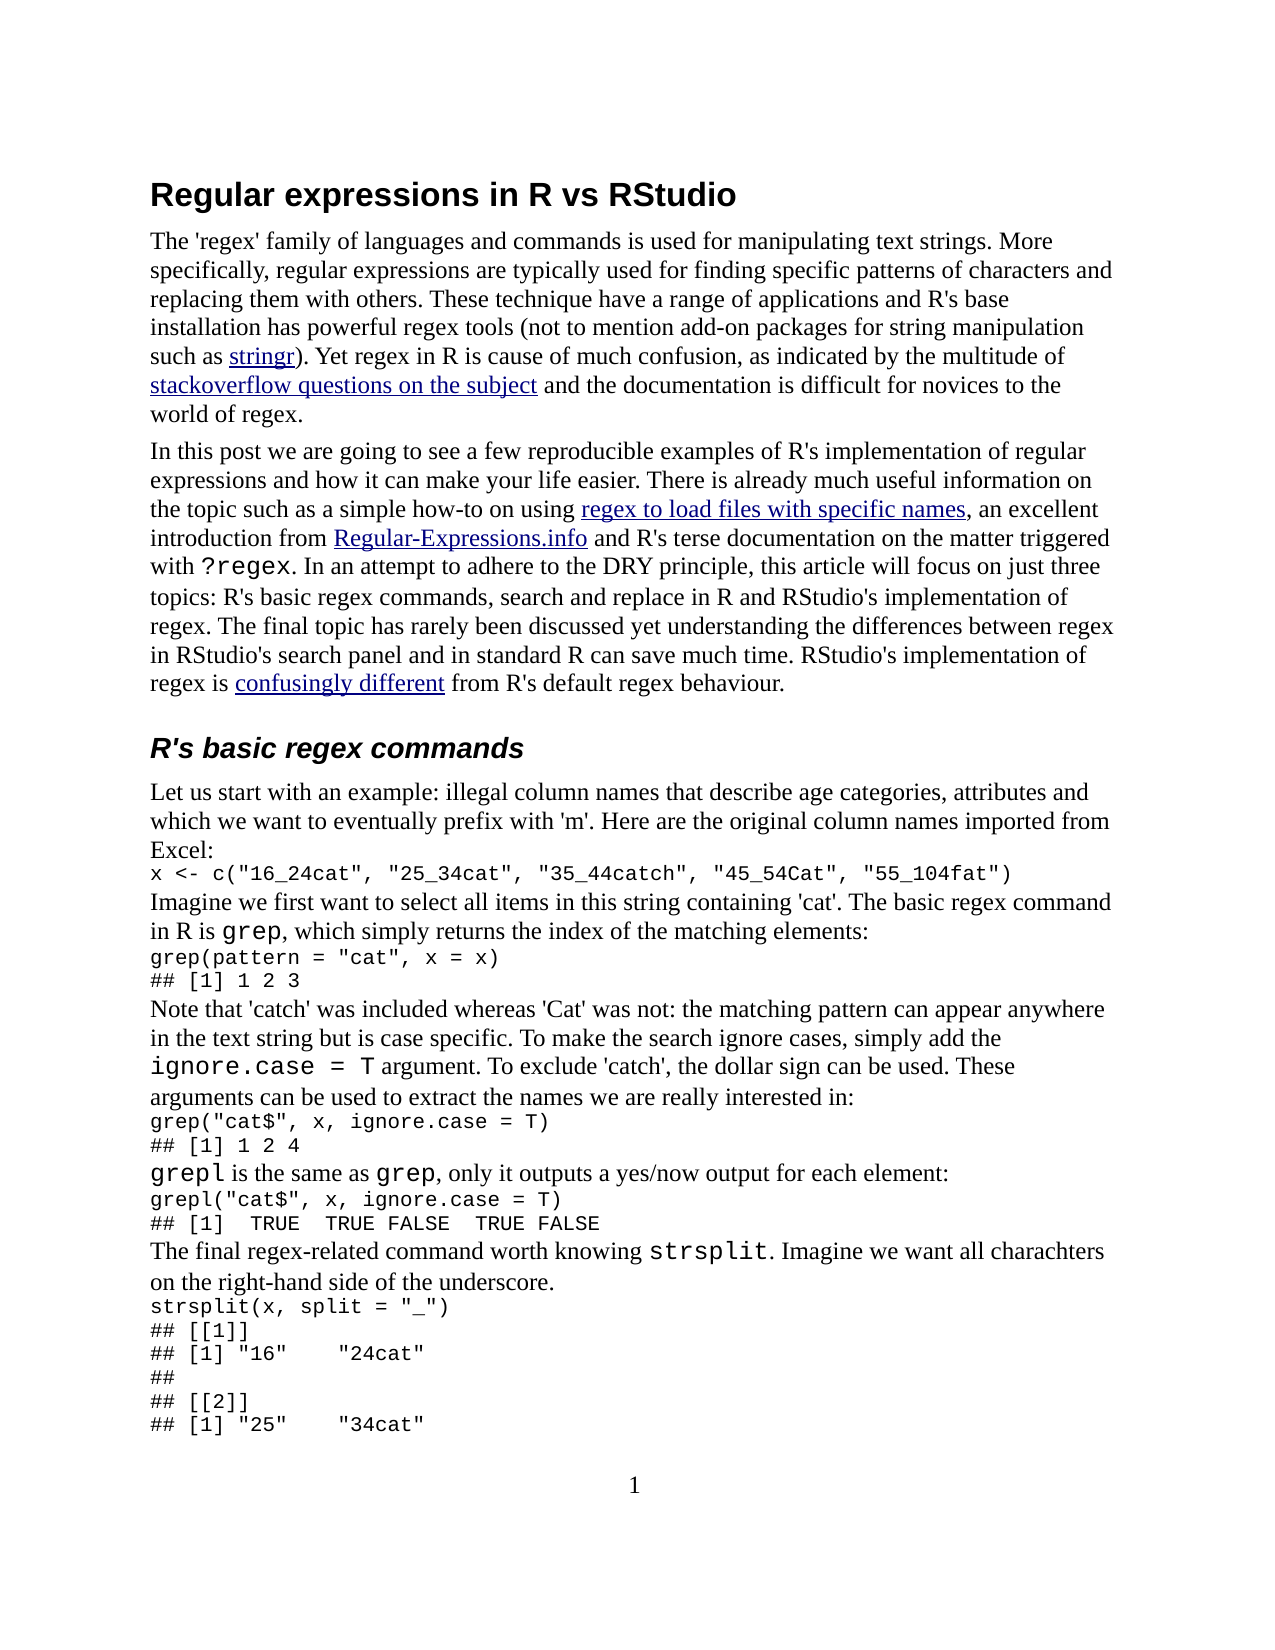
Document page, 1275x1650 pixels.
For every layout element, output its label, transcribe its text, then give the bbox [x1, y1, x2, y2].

text ## [[1]] [150, 1320, 1125, 1343]
text ## [1] "25" "34cat" [150, 1414, 1125, 1438]
text ## [[2]] [150, 1391, 1125, 1414]
text ## [1] 1 2 3 [150, 970, 1125, 994]
text In this post we are going to see a few reproducible examples of R's implementation of regular expressions and how it can make your life easier. There is already much useful information on the topic such as a simple how-to on using regex to load files with specific names, an excellent introduction from Regular-Expressions.info and R's terse documentation on the matter triggered with ?regex. In an attempt to adhere to the DRY principle, this article will focus on just three topics: R's basic regex commands, search and replace in R and RStudio's implementation of regex. The final topic has rarely been discussed yet understanding the differences between regex in RStudio's search panel and in standard R can save much time. RStudio's implementation of regex is confusingly different from R's default regex behaviour. [150, 436, 1125, 697]
text grep(pattern = "cat", x = x) [150, 947, 1125, 970]
text Imagine we first want to select all items in this string containing 'cat'. The basic regex command in R is grep, which simply returns the index of the matching elements: [150, 887, 1125, 947]
text grepl is the same as grep, only it outputs a yes/now output for each element: [150, 1158, 1125, 1189]
text The final regex-related command worth knowing strsplit. Imagine we want all charachters on the right-hand side of the underscore. [150, 1236, 1125, 1296]
text ## [150, 1367, 1125, 1391]
subtitle Regular expressions in R vs RStudio [150, 175, 1125, 214]
subtitle R's basic regex commands [150, 731, 1125, 765]
text Let us start with an example: illegal column names that describe age categories, attributes and which we want to eventually prefix with 'm'. Here are the original column names imported from Excel: [150, 777, 1125, 863]
text grepl("cat$", x, ignore.case = T) [150, 1189, 1125, 1213]
text ## [1] 1 2 4 [150, 1135, 1125, 1158]
text x <- c("16_24cat", "25_34cat", "35_44catch", "45_54Cat", "55_104fat") [150, 863, 1125, 887]
text ## [1] TRUE TRUE FALSE TRUE FALSE [150, 1213, 1125, 1236]
text ## [1] "16" "24cat" [150, 1343, 1125, 1367]
text Note that 'catch' was included whereas 'Cat' was not: the matching pattern can appear anywhere in the text string but is case specific. To make the search ignore cases, simply add the ignore.case = T argument. To exclude 'catch', the dollar sign can be used. These arguments can be used to extract the names we are really interested in: [150, 994, 1125, 1111]
text strsplit(x, split = "_") [150, 1296, 1125, 1320]
text The 'regex' family of languages and commands is used for manipulating text strings. More specifically, regular expressions are typically used for finding specific patterns of characters and replacing them with others. These technique have a range of applications and R's base installation has powerful regex tools (not to mention add-on packages for string manipulation such as stringr). Yet regex in R is cause of much confusion, as indicated by the multitude of stackoverflow questions on the subject and the documentation is difficult for novices to the world of regex. [150, 226, 1125, 427]
text grep("cat$", x, ignore.case = T) [150, 1111, 1125, 1135]
